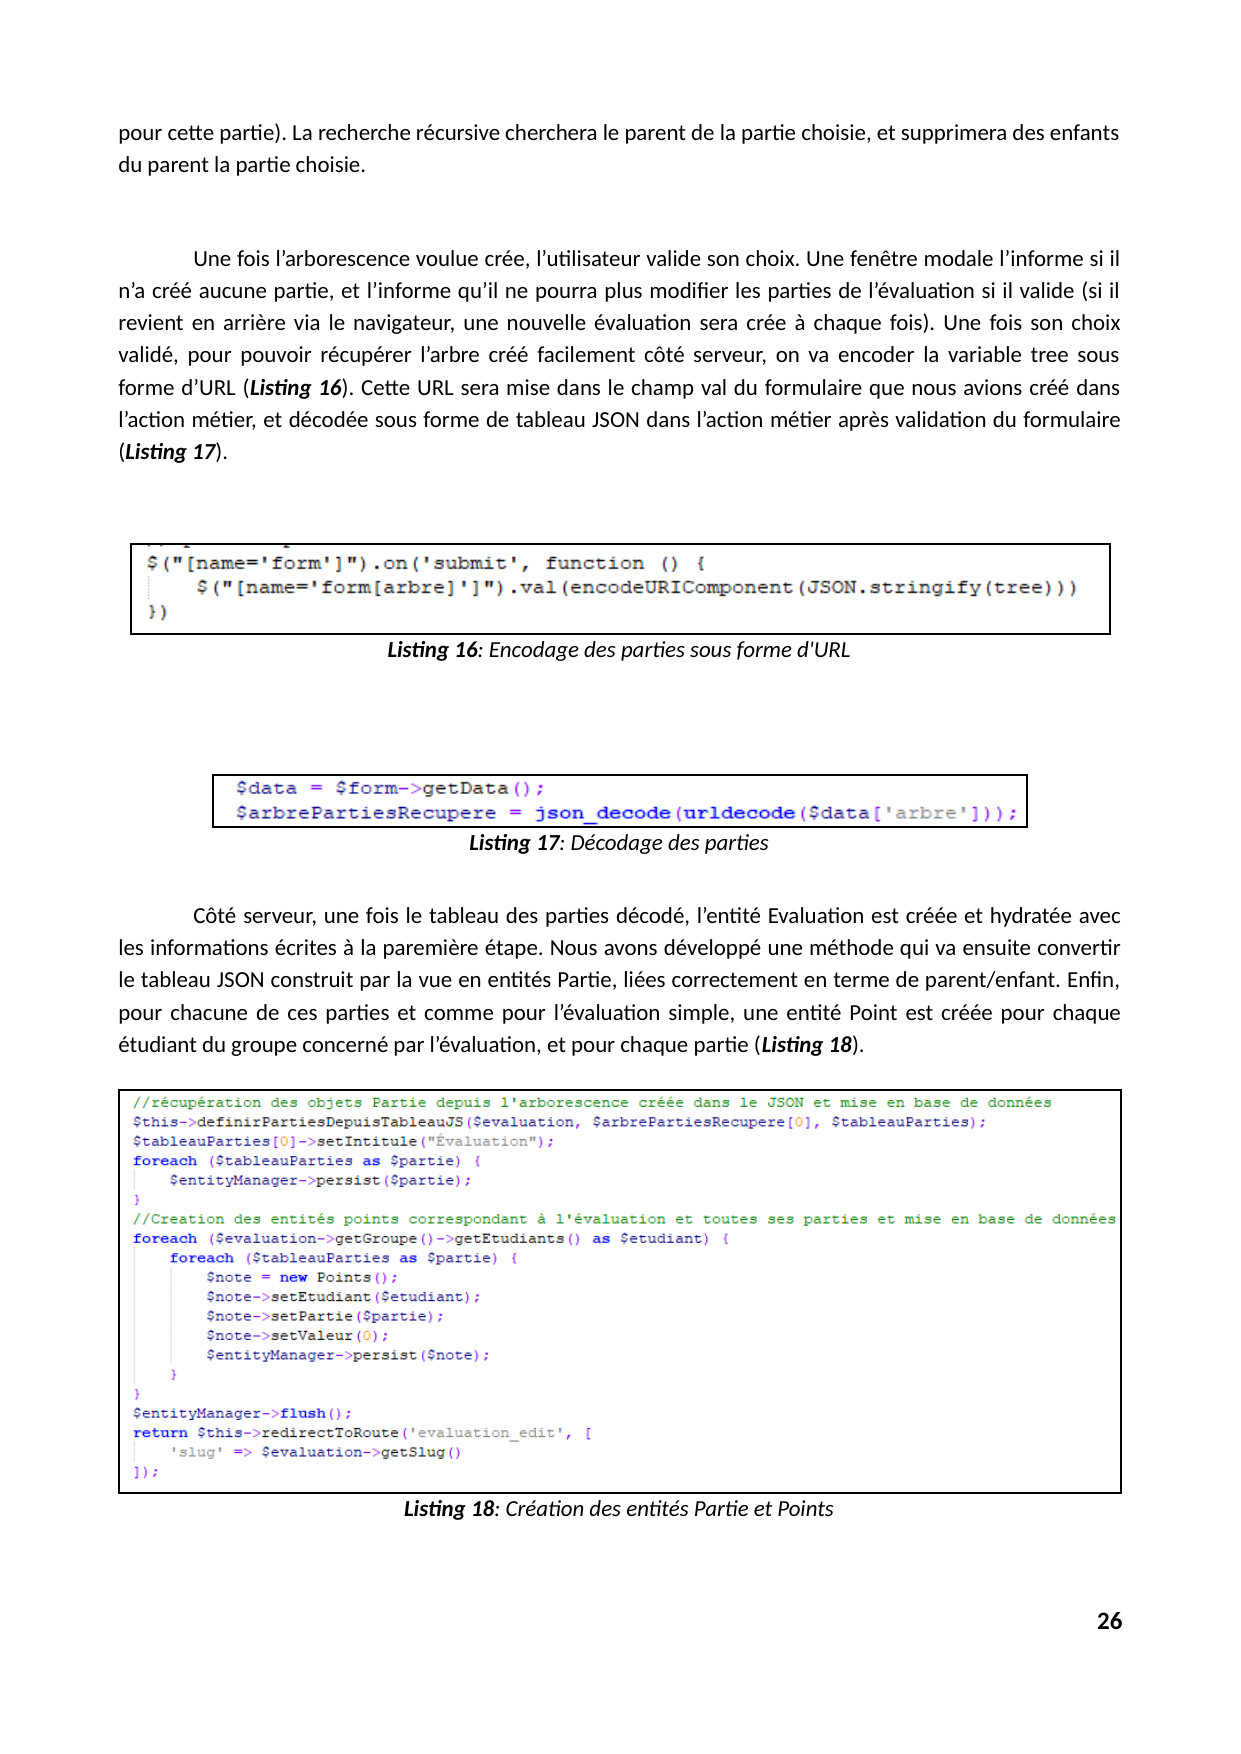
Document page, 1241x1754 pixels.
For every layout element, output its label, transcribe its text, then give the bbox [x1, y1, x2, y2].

list Listing 18: Création des entités Partie et Points [118, 1494, 1122, 1522]
list Listing 16: Encodage des parties sous forme d'URL [129, 544, 1111, 663]
picture [214, 776, 1026, 826]
picture [132, 545, 1109, 633]
list Listing 17: Décodage des parties [212, 828, 1028, 856]
text Côté serveur, une fois le tableau des parties décodé, l’entité Evaluation est créée et hydratée avec les informations écrites à la paremière étape. Nous avons développé une méthode qui va ensuite convertir le tableau JSON construit par la vue en entités Partie, liées correctement en terme de parent/enfant. Enfin, pour chacune de ces parties et comme pour l’évaluation simple, une entité Point est créée pour chaque étudiant du groupe concerné par l’évaluation, et pour chaque partie (Listing 18). [118, 901, 1122, 1058]
text pour cette partie). La recherche récursive cherchera le parent de la partie choisie, et supprimera des enfants du parent la partie choisie. [118, 118, 1122, 178]
picture [120, 1091, 1120, 1492]
text Une fois l’arborescence voulue crée, l’utilisateur valide son choix. Une fenêtre modale l’informe si il n’a créé aucune partie, et l’informe qu’il ne pourra plus modifier les parties de l’évaluation si il valide (si il revient en arrière via le navigateur, une nouvelle évaluation sera crée à chaque fois). Une fois son choix validé, pour pouvoir récupérer l’arbre créé facilement côté serveur, on va encoder la variable tree sous forme d’URL (Listing 16). Cette URL sera mise dans le champ val du formulaire que nous avions créé dans l’action métier, et décodée sous forme de tableau JSON dans l’action métier après validation du formulaire (Listing 17). [118, 244, 1122, 465]
